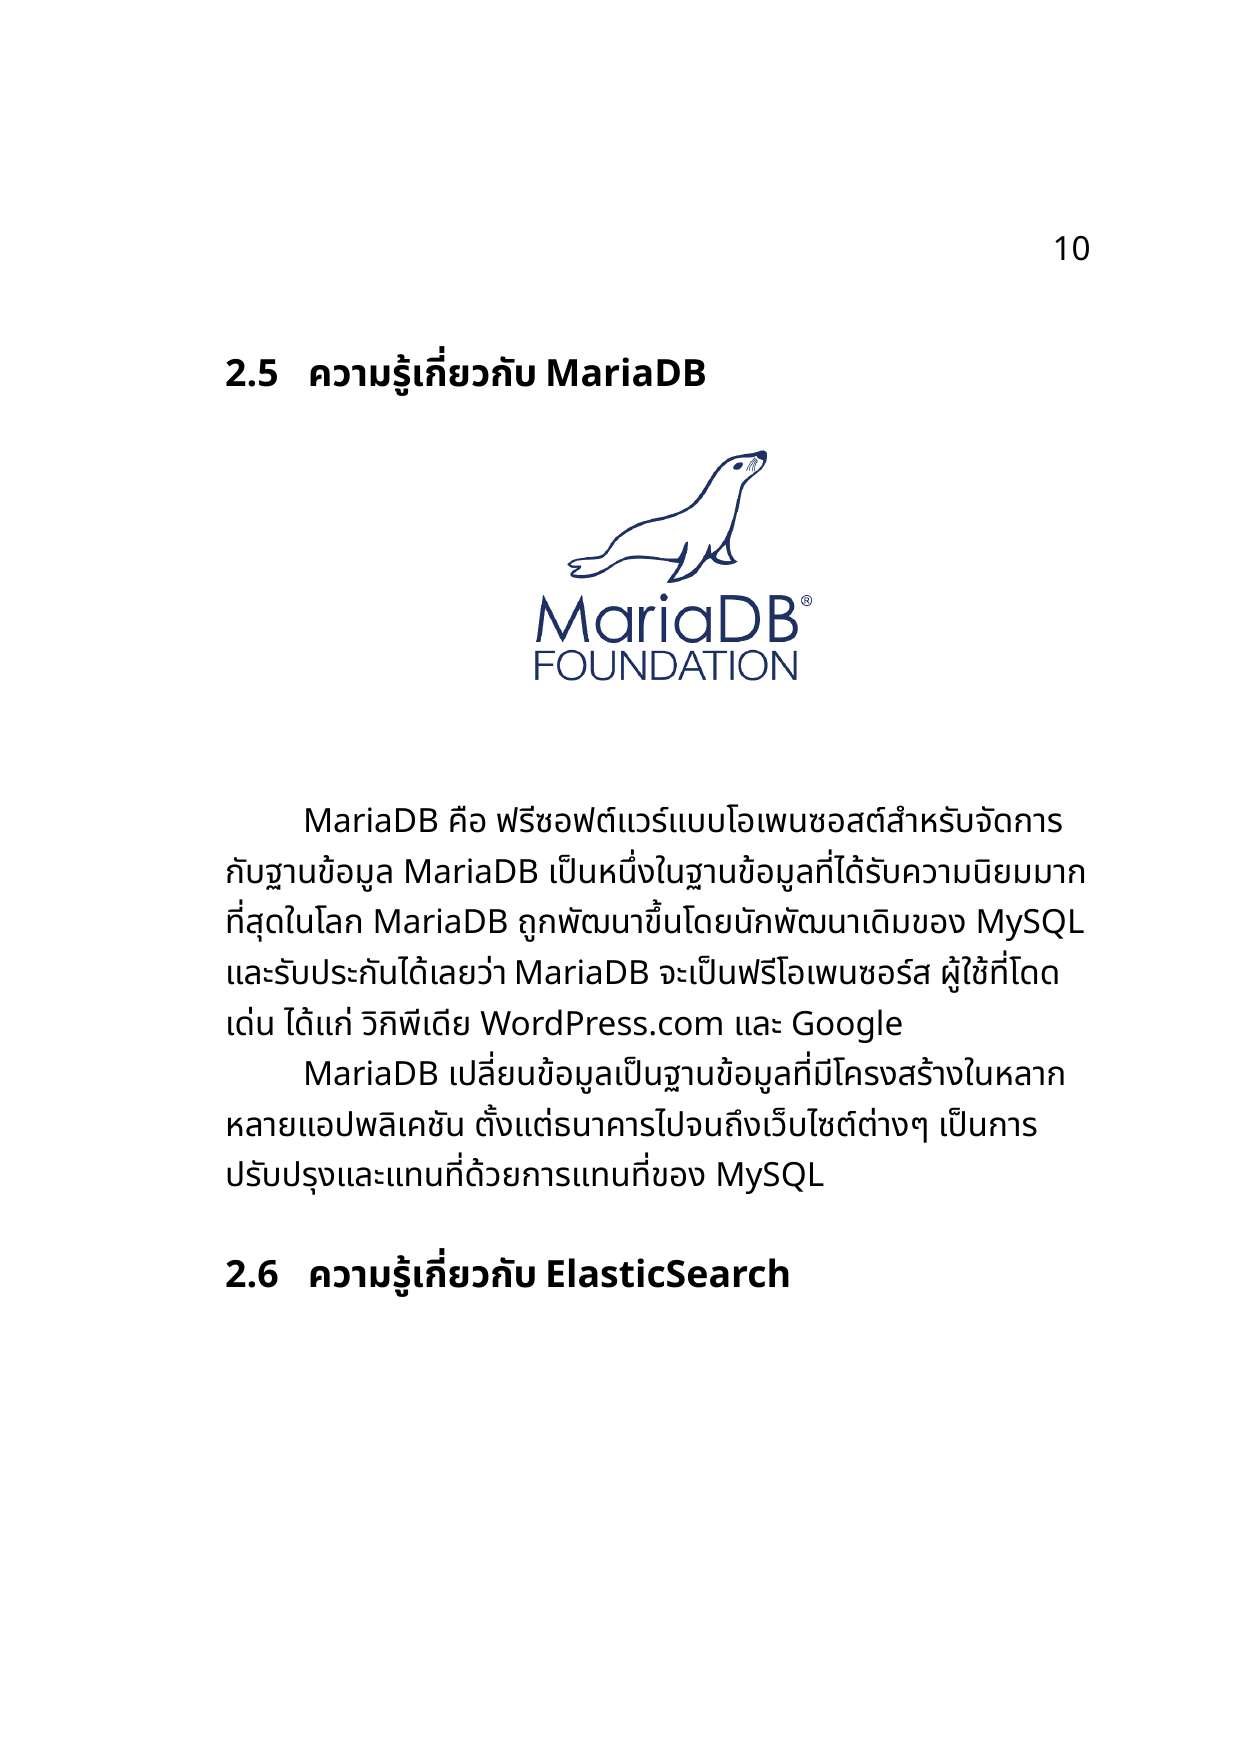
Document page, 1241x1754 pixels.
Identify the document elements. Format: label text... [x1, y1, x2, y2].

text 2.6 ความรู้เกี่ยวกับElasticSearch [225, 1247, 1091, 1304]
picture [532, 431, 812, 711]
text 2.5 ความรู้เกี่ยวกับMariaDB [225, 346, 1091, 403]
text MariaDB เปลี่ยนข้อมูลเป็นฐานข้อมูลที่มีโครงสร้างในหลากหลายแอปพลิเคชัน ตั้งแต่ธนาคารไปจนถึงเว็บไซต์ต่างๆ เป็นการปรับปรุงและแทนที่ด้วยการแทนที่ของ MySQL [225, 1050, 1091, 1202]
text MariaDB คือ ฟรีซอฟต์แวร์แบบโอเพนซอสต์สำหรับจัดการกับฐานข้อมูล MariaDB เป็นหนึ่งในฐานข้อมูลที่ได้รับความนิยมมากที่สุดในโลก MariaDB ถูกพัฒนาขึ้นโดยนักพัฒนาเดิมของ MySQL และรับประกันได้เลยว่าMariaDB จะเป็นฟรีโอเพนซอร์ส ผู้ใช้ที่โดดเด่น ได้แก่ วิกิพีเดีย WordPress.com และ Google [225, 797, 1091, 1050]
